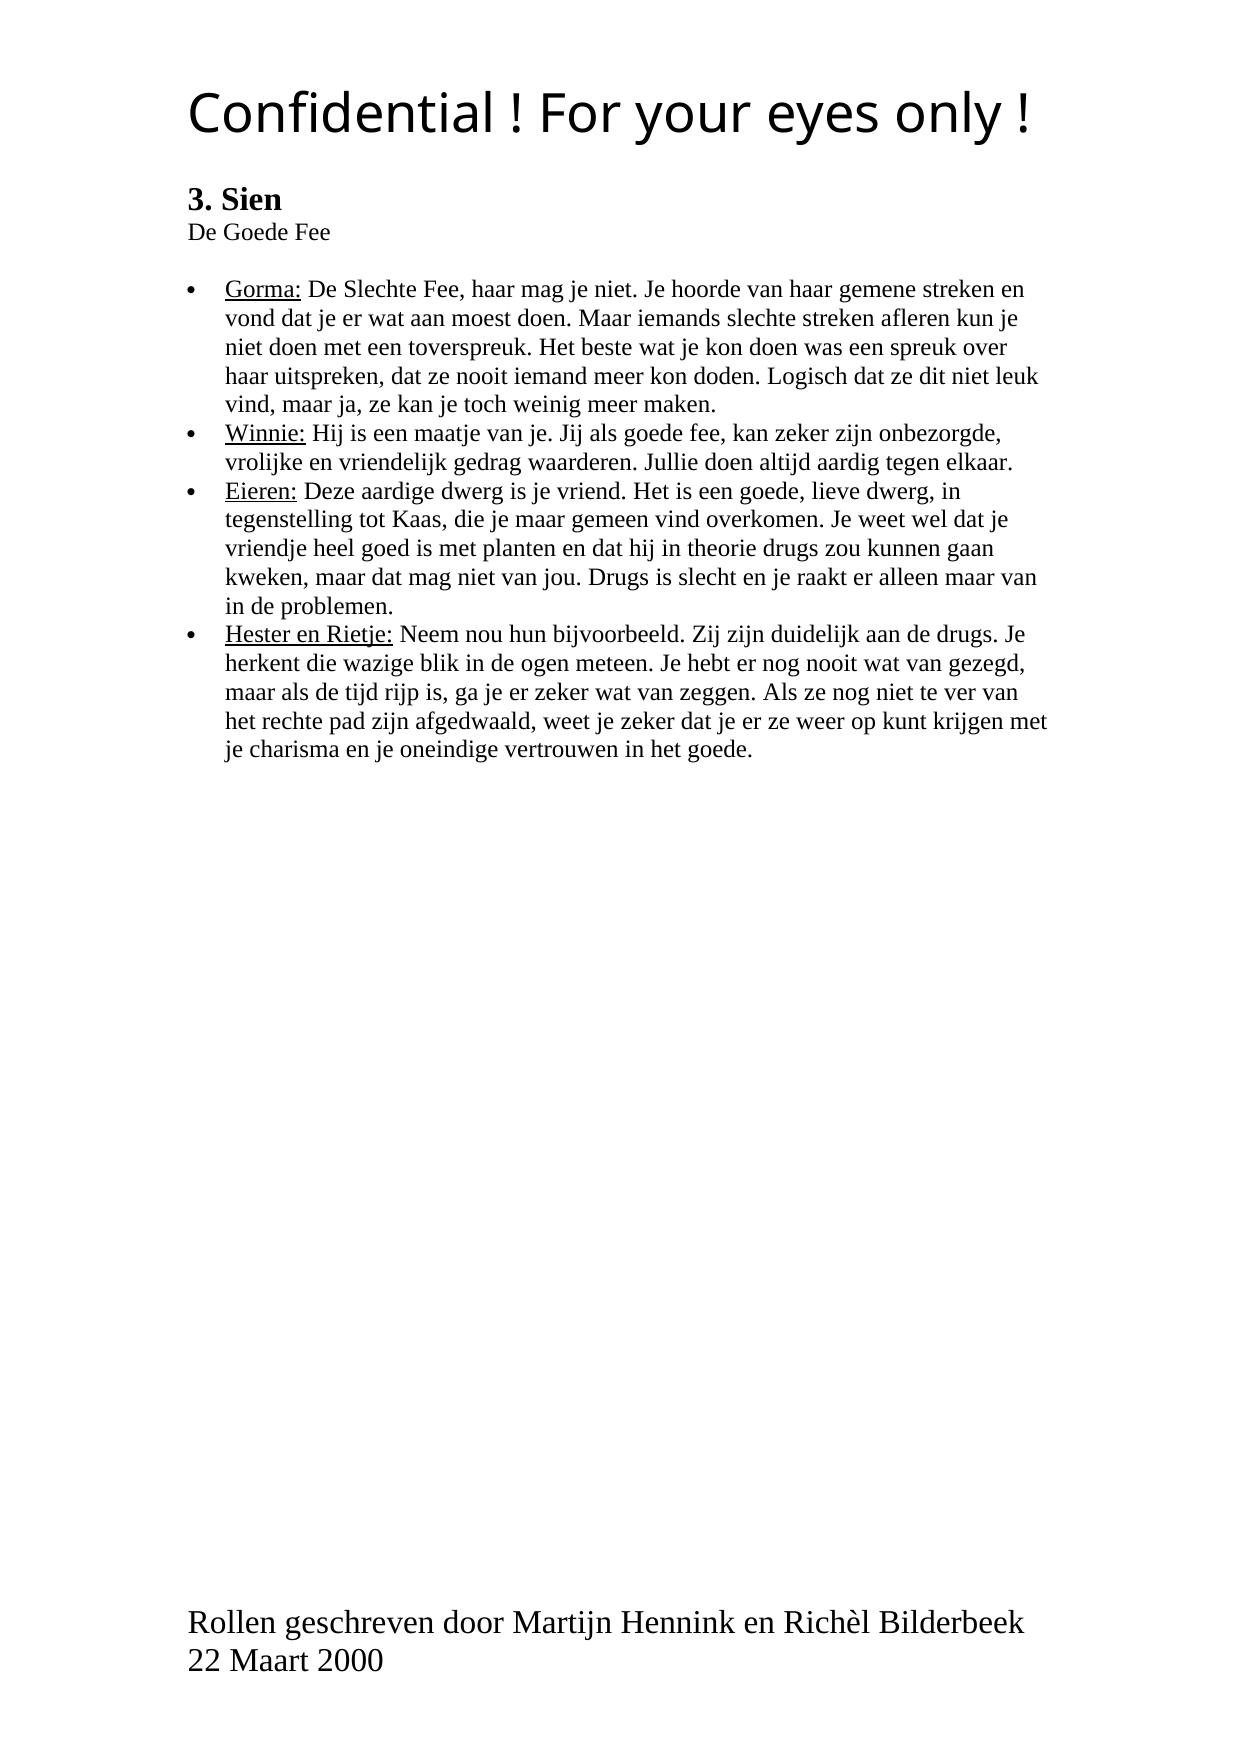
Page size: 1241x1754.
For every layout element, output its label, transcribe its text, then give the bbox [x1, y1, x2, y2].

text De Goede Fee [187, 217, 1053, 246]
list Gorma: De Slechte Fee, haar mag je niet. Je hoorde van haar gemene streken en vond dat je er wat aan moest doen. Maar iemands slechte streken afleren kun je niet doen met een toverspreuk. Het beste wat je kon doen was een spreuk over haar uitspreken, dat ze nooit iemand meer kon doden. Logisch dat ze dit niet leuk vind, maar ja, ze kan je toch weinig meer maken. [187, 274, 1053, 418]
list Winnie: Hij is een maatje van je. Jij als goede fee, kan zeker zijn onbezorgde, vrolijke en vriendelijk gedrag waarderen. Jullie doen altijd aardig tegen elkaar. [187, 418, 1053, 476]
list Hester en Rietje: Neem nou hun bijvoorbeeld. Zij zijn duidelijk aan de drugs. Je herkent die wazige blik in de ogen meteen. Je hebt er nog nooit wat van gezegd, maar als de tijd rijp is, ga je er zeker wat van zeggen. Als ze nog niet te ver van het rechte pad zijn afgedwaald, weet je zeker dat je er ze weer op kunt krijgen met je charisma en je oneindige vertrouwen in het goede. [187, 619, 1053, 763]
text 3. Sien [187, 179, 1053, 217]
list Eieren: Deze aardige dwerg is je vriend. Het is een goede, lieve dwerg, in tegenstelling tot Kaas, die je maar gemeen vind overkomen. Je weet wel dat je vriendje heel goed is met planten en dat hij in theorie drugs zou kunnen gaan kweken, maar dat mag niet van jou. Drugs is slecht en je raakt er alleen maar van in de problemen. [187, 476, 1053, 619]
